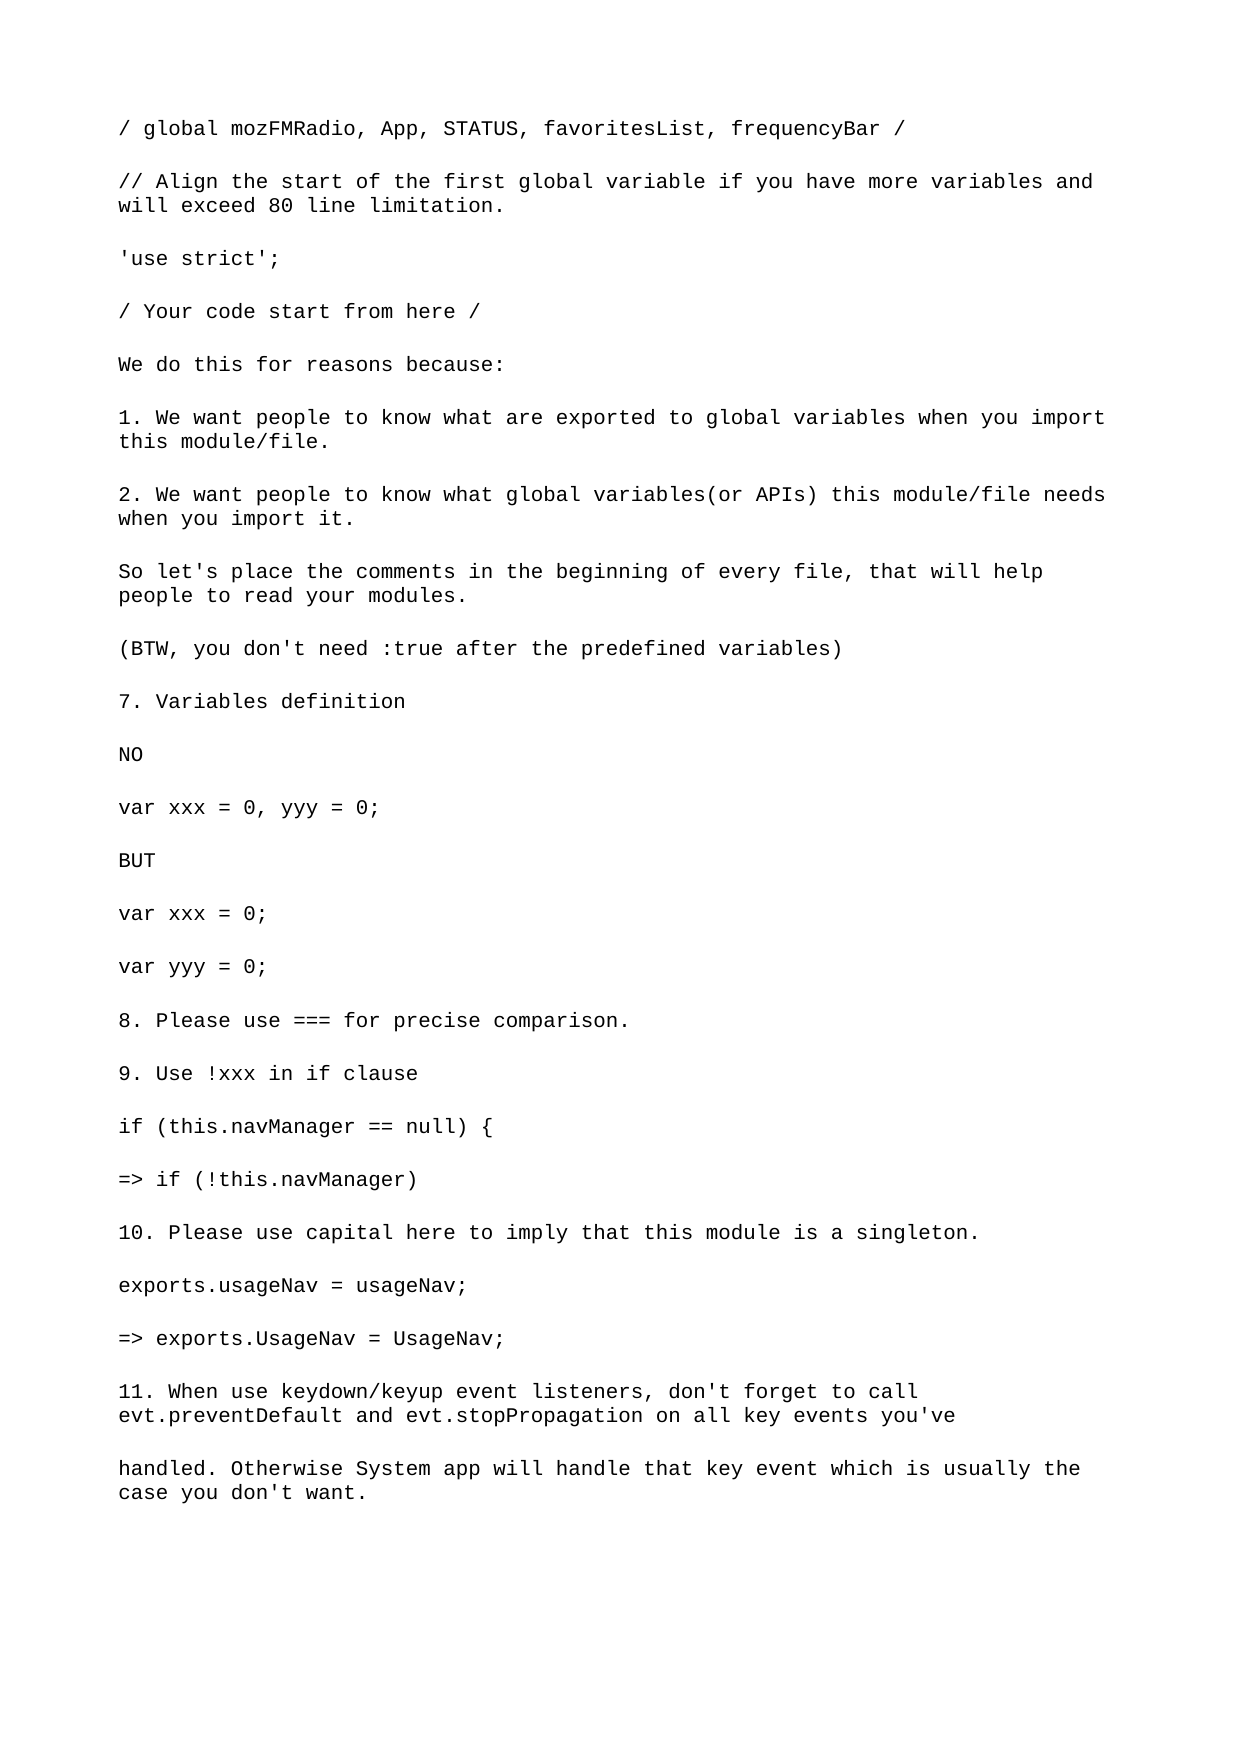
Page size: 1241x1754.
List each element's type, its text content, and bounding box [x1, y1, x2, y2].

text if (this.navManager == null) { [118, 1116, 1122, 1139]
text => if (!this.navManager) [118, 1169, 1122, 1193]
text So let's place the comments in the beginning of every file, that will help people to read your modules. [118, 561, 1122, 608]
text handled. Otherwise System app will handle that key event which is usually the case you don't want. [118, 1458, 1122, 1506]
text 11. When use keydown/keyup event listeners, don't forget to call evt.preventDefault and evt.stopPropagation on all key events you've [118, 1381, 1122, 1429]
text 8. Please use === for precise comparison. [118, 1009, 1122, 1033]
text exports.usageNav = usageNav; [118, 1275, 1122, 1299]
text (BTW, you don't need :true after the predefined variables) [118, 638, 1122, 661]
text var xxx = 0; [118, 903, 1122, 927]
text 7. Variables definition [118, 691, 1122, 714]
text NO [118, 744, 1122, 768]
text / global mozFMRadio, App, STATUS, favoritesList, frequencyBar / [118, 118, 1122, 142]
text var yyy = 0; [118, 956, 1122, 980]
text 2. We want people to know what global variables(or APIs) this module/file needs when you import it. [118, 484, 1122, 531]
text / Your code start from here / [118, 301, 1122, 325]
text // Align the start of the first global variable if you have more variables and will exceed 80 line limitation. [118, 171, 1122, 218]
text BUT [118, 850, 1122, 874]
text var xxx = 0, yyy = 0; [118, 797, 1122, 821]
text 1. We want people to know what are exported to global variables when you import this module/file. [118, 407, 1122, 455]
text We do this for reasons because: [118, 354, 1122, 378]
text 10. Please use capital here to imply that this module is a singleton. [118, 1222, 1122, 1246]
text => exports.UsageNav = UsageNav; [118, 1328, 1122, 1352]
text 9. Use !xxx in if clause [118, 1063, 1122, 1086]
text 'use strict'; [118, 248, 1122, 272]
